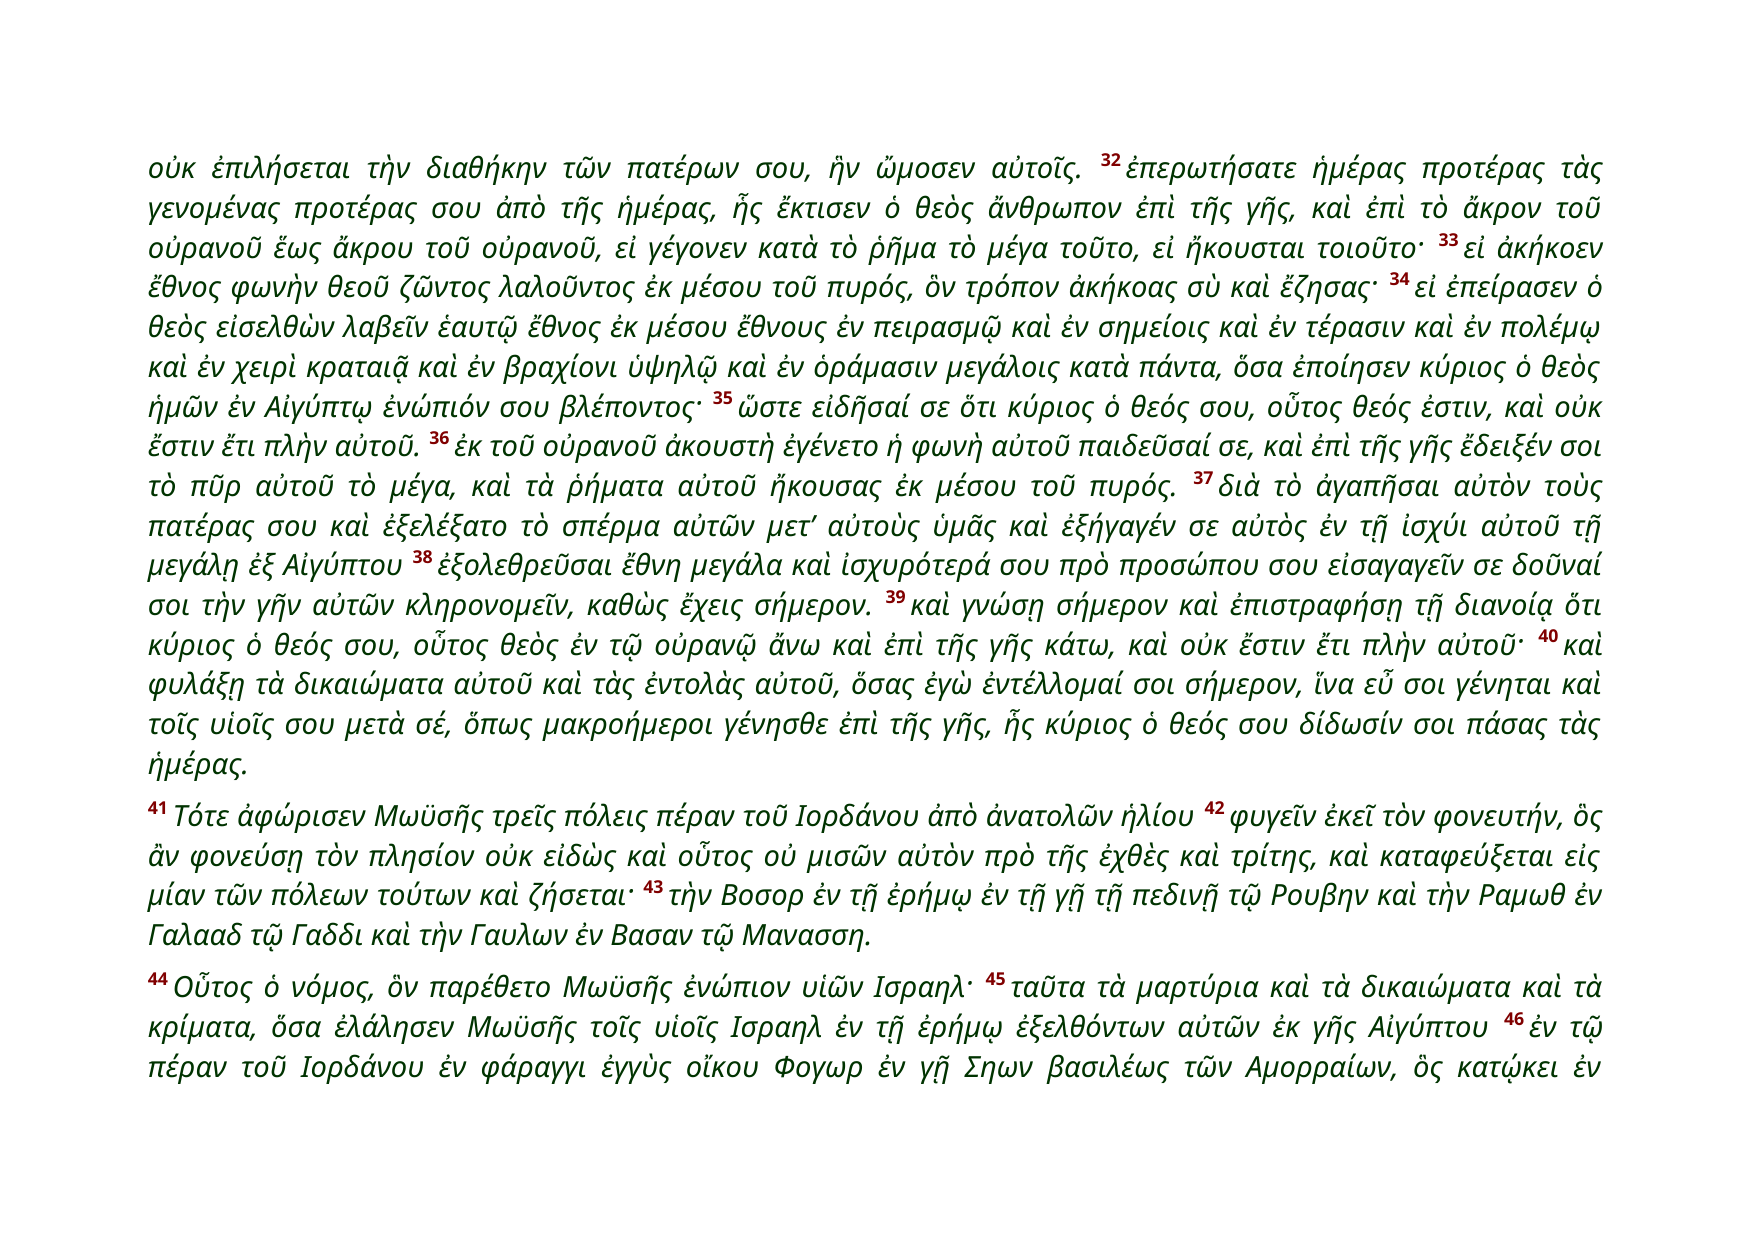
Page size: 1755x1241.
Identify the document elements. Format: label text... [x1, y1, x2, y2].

text 41 Τότε ἀφώρισεν Μωϋσῆς τρεῖς πόλεις πέραν τοῦ Ιορδάνου ἀπὸ ἀνατολῶν ἡλίου 42 φυγεῖν ἐκεῖ τὸν φονευτήν, ὃς ἂν φονεύσῃ τὸν πλησίον οὐκ εἰδὼς καὶ οὗτος οὐ μισῶν αὐτὸν πρὸ τῆς ἐχθὲς καὶ τρίτης, καὶ καταφεύξεται εἰς μίαν τῶν πόλεων τούτων καὶ ζήσεται· 43 τὴν Βοσορ ἐν τῇ ἐρήμῳ ἐν τῇ γῇ τῇ πεδινῇ τῷ Ρουβην καὶ τὴν Ραμωθ ἐν Γαλααδ τῷ Γαδδι καὶ τὴν Γαυλων ἐν Βασαν τῷ Μανασση. [148, 795, 1606, 954]
text 44 Οὗτος ὁ νόμος, ὃν παρέθετο Μωϋσῆς ἐνώπιον υἱῶν Ισραηλ· 45 ταῦτα τὰ μαρτύρια καὶ τὰ δικαιώματα καὶ τὰ κρίματα, ὅσα ἐλάλησεν Μωϋσῆς τοῖς υἱοῖς Ισραηλ ἐν τῇ ἐρήμῳ ἐξελθόντων αὐτῶν ἐκ γῆς Αἰγύπτου 46 ἐν τῷ πέραν τοῦ Ιορδάνου ἐν φάραγγι ἐγγὺς οἴκου Φογωρ ἐν γῇ Σηων βασιλέως τῶν Αμορραίων, ὃς κατῴκει ἐν [148, 966, 1606, 1086]
text οὐκ ἐπιλήσεται τὴν διαθήκην τῶν πατέρων σου, ἣν ὤμοσεν αὐτοῖς. 32 ἐπερωτήσατε ἡμέρας προτέρας τὰς γενομένας προτέρας σου ἀπὸ τῆς ἡμέρας, ἧς ἔκτισεν ὁ θεὸς ἄνθρωπον ἐπὶ τῆς γῆς, καὶ ἐπὶ τὸ ἄκρον τοῦ οὐρανοῦ ἕως ἄκρου τοῦ οὐρανοῦ, εἰ γέγονεν κατὰ τὸ ῥῆμα τὸ μέγα τοῦτο, εἰ ἤκουσται τοιοῦτο· 33 εἰ ἀκήκοεν ἔθνος φωνὴν θεοῦ ζῶντος λαλοῦντος ἐκ μέσου τοῦ πυρός, ὃν τρόπον ἀκήκοας σὺ καὶ ἔζησας· 34 εἰ ἐπείρασεν ὁ θεὸς εἰσελθὼν λαβεῖν ἑαυτῷ ἔθνος ἐκ μέσου ἔθνους ἐν πειρασμῷ καὶ ἐν σημείοις καὶ ἐν τέρασιν καὶ ἐν πολέμῳ καὶ ἐν χειρὶ κραταιᾷ καὶ ἐν βραχίονι ὑψηλῷ καὶ ἐν ὁράμασιν μεγάλοις κατὰ πάντα, ὅσα ἐποίησεν κύριος ὁ θεὸς ἡμῶν ἐν Αἰγύπτῳ ἐνώπιόν σου βλέποντος· 35 ὥστε εἰδῆσαί σε ὅτι κύριος ὁ θεός σου, οὗτος θεός ἐστιν, καὶ οὐκ ἔστιν ἔτι πλὴν αὐτοῦ. 36 ἐκ τοῦ οὐρανοῦ ἀκουστὴ ἐγένετο ἡ φωνὴ αὐτοῦ παιδεῦσαί σε, καὶ ἐπὶ τῆς γῆς ἔδειξέν σοι τὸ πῦρ αὐτοῦ τὸ μέγα, καὶ τὰ ῥήματα αὐτοῦ ἤκουσας ἐκ μέσου τοῦ πυρός. 37 διὰ τὸ ἀγαπῆσαι αὐτὸν τοὺς πατέρας σου καὶ ἐξελέξατο τὸ σπέρμα αὐτῶν μετ’ αὐτοὺς ὑμᾶς καὶ ἐξήγαγέν σε αὐτὸς ἐν τῇ ἰσχύι αὐτοῦ τῇ μεγάλῃ ἐξ Αἰγύπτου 38 ἐξολεθρεῦσαι ἔθνη μεγάλα καὶ ἰσχυρότερά σου πρὸ προσώπου σου εἰσαγαγεῖν σε δοῦναί σοι τὴν γῆν αὐτῶν κληρονομεῖν, καθὼς ἔχεις σήμερον. 39 καὶ γνώσῃ σήμερον καὶ ἐπιστραφήσῃ τῇ διανοίᾳ ὅτι κύριος ὁ θεός σου, οὗτος θεὸς ἐν τῷ οὐρανῷ ἄνω καὶ ἐπὶ τῆς γῆς κάτω, καὶ οὐκ ἔστιν ἔτι πλὴν αὐτοῦ· 40 καὶ φυλάξῃ τὰ δικαιώματα αὐτοῦ καὶ τὰς ἐντολὰς αὐτοῦ, ὅσας ἐγὼ ἐντέλλομαί σοι σήμερον, ἵνα εὖ σοι γένηται καὶ τοῖς υἱοῖς σου μετὰ σέ, ὅπως μακροήμεροι γένησθε ἐπὶ τῆς γῆς, ἧς κύριος ὁ θεός σου δίδωσίν σοι πάσας τὰς ἡμέρας. [148, 148, 1606, 783]
